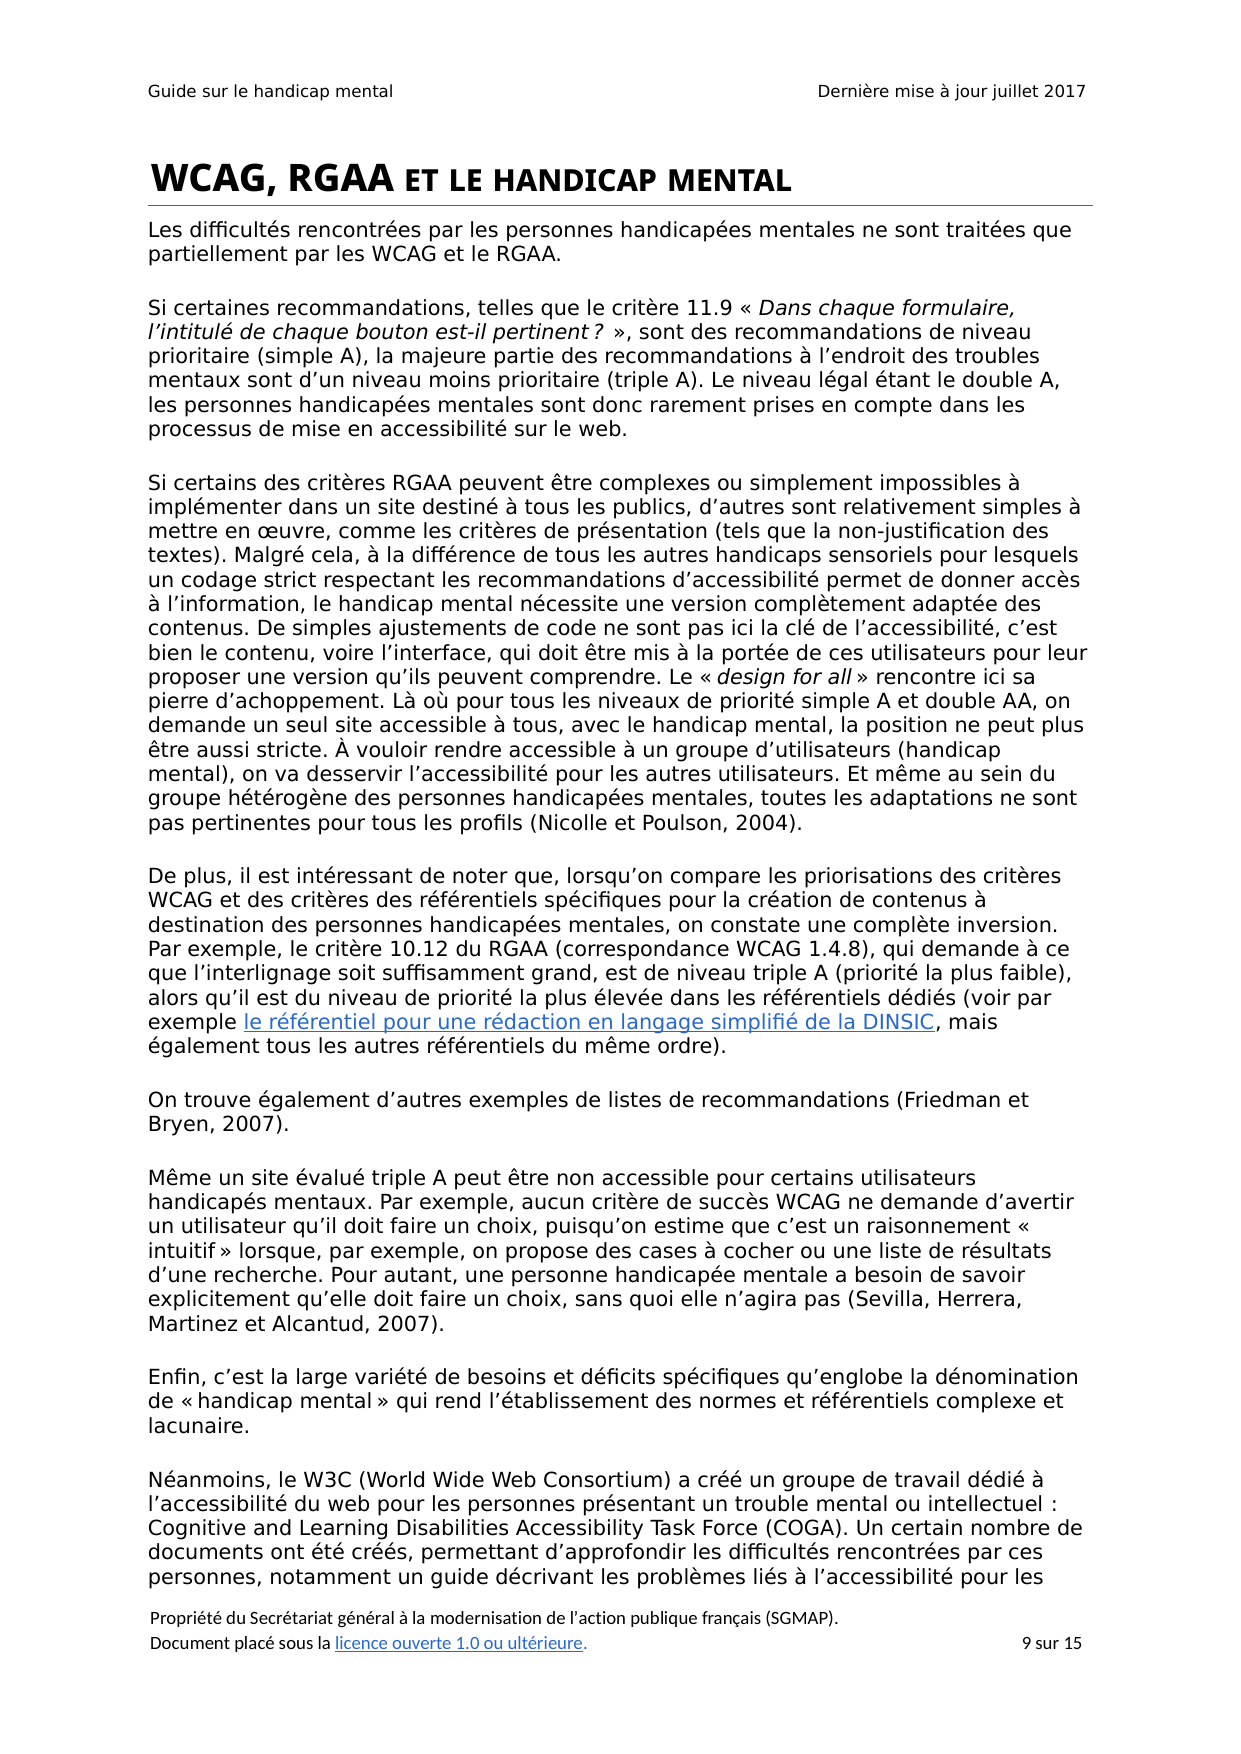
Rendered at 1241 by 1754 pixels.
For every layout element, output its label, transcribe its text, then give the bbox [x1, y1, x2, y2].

text On trouve également d’autres exemples de listes de recommandations (Friedman et Bryen, 2007). [148, 1088, 1093, 1136]
text Si certaines recommandations, telles que le critère 11.9 « Dans chaque formulaire, l’intitulé de chaque bouton est-il pertinent ? », sont des recommandations de niveau prioritaire (simple A), la majeure partie des recommandations à l’endroit des troubles mentaux sont d’un niveau moins prioritaire (triple A). Le niveau légal étant le double A, les personnes handicapées mentales sont donc rarement prises en compte dans les processus de mise en accessibilité sur le web. [148, 296, 1093, 441]
text Néanmoins, le W3C (World Wide Web Consortium) a créé un groupe de travail dédié à l’accessibilité du web pour les personnes présentant un trouble mental ou intellectuel : Cognitive and Learning Disabilities Accessibility Task Force (COGA). Un certain nombre de documents ont été créés, permettant d’approfondir les difficultés rencontrées par ces personnes, notamment un guide décrivant les problèmes liés à l’accessibilité pour les [148, 1468, 1093, 1589]
text Les difficultés rencontrées par les personnes handicapées mentales ne sont traitées que partiellement par les WCAG et le RGAA. [148, 218, 1093, 266]
text Si certains des critères RGAA peuvent être complexes ou simplement impossibles à implémenter dans un site destiné à tous les publics, d’autres sont relativement simples à mettre en œuvre, comme les critères de présentation (tels que la non-justification des textes). Malgré cela, à la différence de tous les autres handicaps sensoriels pour lesquels un codage strict respectant les recommandations d’accessibilité permet de donner accès à l’information, le handicap mental nécessite une version complètement adaptée des contenus. De simples ajustements de code ne sont pas ici la clé de l’accessibilité, c’est bien le contenu, voire l’interface, qui doit être mis à la portée de ces utilisateurs pour leur proposer une version qu’ils peuvent comprendre. Le « design for all » rencontre ici sa pierre d’achoppement. Là où pour tous les niveaux de priorité simple A et double AA, on demande un seul site accessible à tous, avec le handicap mental, la position ne peut plus être aussi stricte. À vouloir rendre accessible à un groupe d’utilisateurs (handicap mental), on va desservir l’accessibilité pour les autres utilisateurs. Et même au sein du groupe hétérogène des personnes handicapées mentales, toutes les adaptations ne sont pas pertinentes pour tous les profils (Nicolle et Poulson, 2004). [148, 471, 1093, 835]
text Même un site évalué triple A peut être non accessible pour certains utilisateurs handicapés mentaux. Par exemple, aucun critère de succès WCAG ne demande d’avertir un utilisateur qu’il doit faire un choix, puisqu’on estime que c’est un raisonnement « intuitif » lorsque, par exemple, on propose des cases à cocher ou une liste de résultats d’une recherche. Pour autant, une personne handicapée mentale a besoin de savoir explicitement qu’elle doit faire un choix, sans quoi elle n’agira pas (Sevilla, Herrera, Martinez et Alcantud, 2007). [148, 1166, 1093, 1336]
text Enfin, c’est la large variété de besoins et déficits spécifiques qu’englobe la dénomination de « handicap mental » qui rend l’établissement des normes et référentiels complexe et lacunaire. [148, 1365, 1093, 1438]
text De plus, il est intéressant de noter que, lorsqu’on compare les priorisations des critères WCAG et des critères des référentiels spécifiques pour la création de contenus à destination des personnes handicapées mentales, on constate une complète inversion. Par exemple, le critère 10.12 du RGAA (correspondance WCAG 1.4.8), qui demande à ce que l’interlignage soit suffisamment grand, est de niveau triple A (priorité la plus faible), alors qu’il est du niveau de priorité la plus élevée dans les référentiels dédiés (voir par exemple le référentiel pour une rédaction en langage simplifié de la DINSIC, mais également tous les autres référentiels du même ordre). [148, 864, 1093, 1058]
subtitle WCAG, RGAA et le handicap mental [148, 148, 1093, 205]
